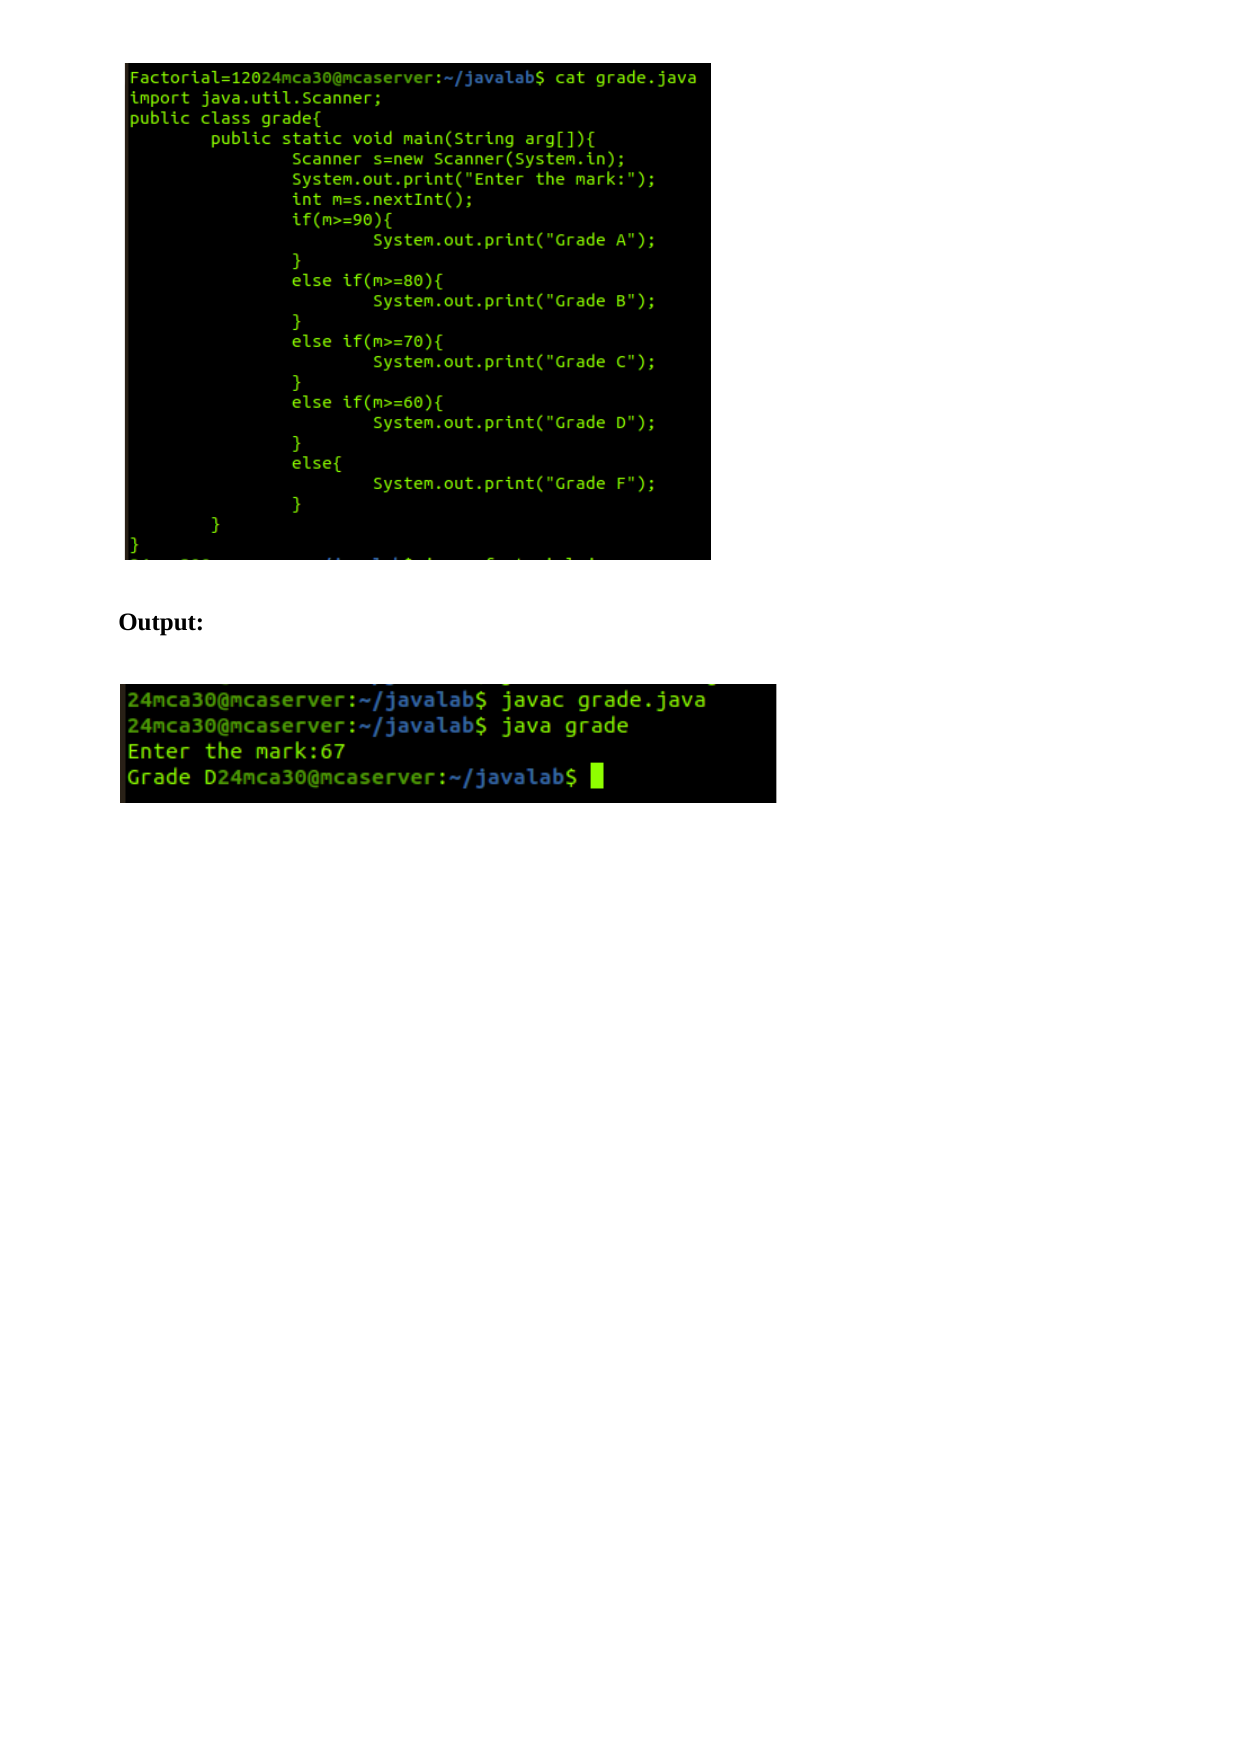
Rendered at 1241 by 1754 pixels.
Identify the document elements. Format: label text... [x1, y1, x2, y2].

picture [124, 63, 711, 560]
text Output: [118, 607, 1122, 636]
picture [120, 684, 777, 803]
